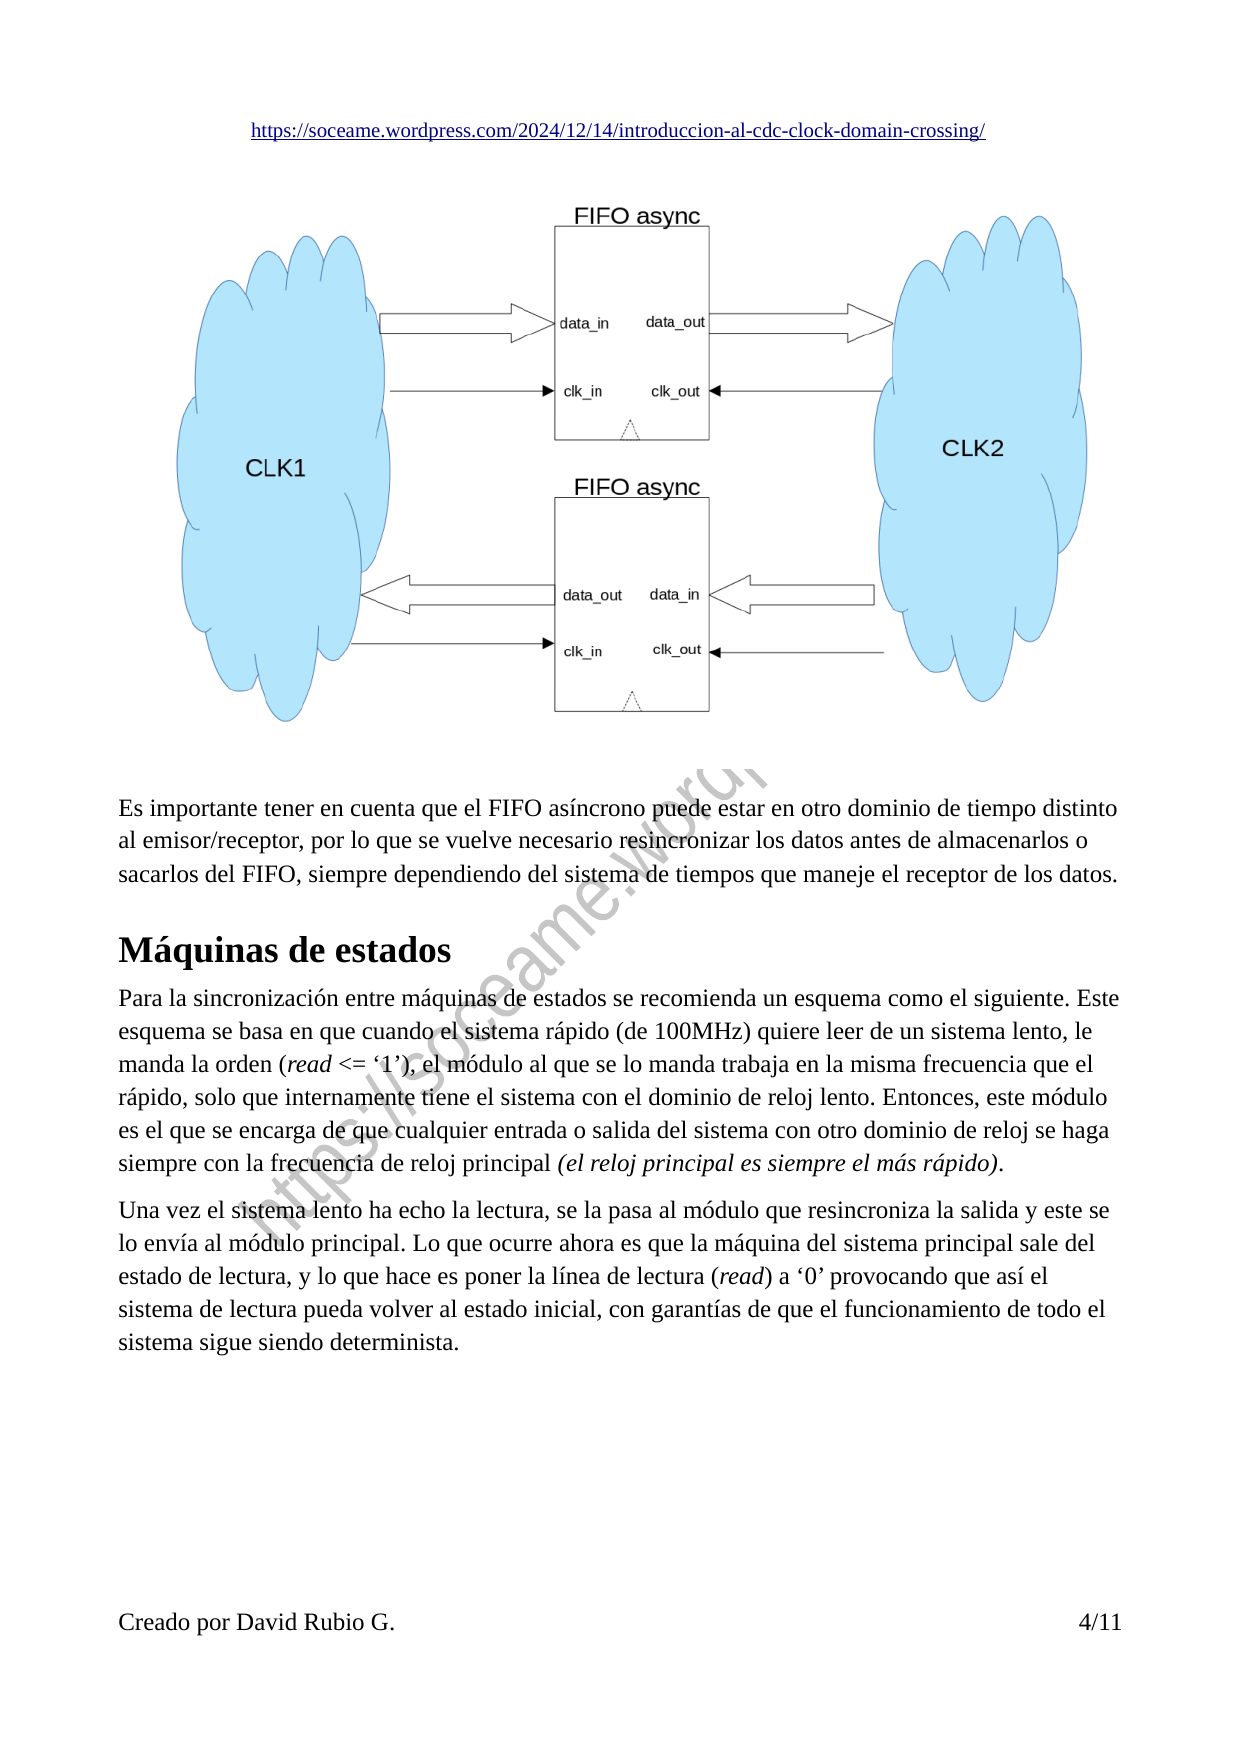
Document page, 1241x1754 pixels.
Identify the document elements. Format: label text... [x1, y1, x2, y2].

text Para la sincronización entre máquinas de estados se recomienda un esquema como el siguiente. Este esquema se basa en que cuando el sistema rápido (de 100MHz) quiere leer de un sistema lento, le manda la orden (read <= ‘1’), el módulo al que se lo manda trabaja en la misma frecuencia que el rápido, solo que internamente tiene el sistema con el dominio de reloj lento. Entonces, este módulo es el que se encarga de que cualquier entrada o salida del sistema con otro dominio de reloj se haga siempre con la frecuencia de reloj principal (el reloj principal es siempre el más rápido). [118, 983, 1122, 1177]
picture [118, 177, 1114, 769]
subtitle Máquinas de estados [118, 927, 1122, 970]
text Una vez el sistema lento ha echo la lectura, se la pasa al módulo que resincroniza la salida y este se lo envía al módulo principal. Lo que ocurre ahora es que la máquina del sistema principal sale del estado de lectura, y lo que hace es poner la línea de lectura (read) a ‘0’ provocando que así el sistema de lectura pueda volver al estado inicial, con garantías de que el funcionamiento de todo el sistema sigue siendo determinista. [118, 1195, 1122, 1356]
text Es importante tener en cuenta que el FIFO asíncrono puede estar en otro dominio de tiempo distinto al emisor/receptor, por lo que se vuelve necesario resincronizar los datos antes de almacenarlos o sacarlos del FIFO, siempre dependiendo del sistema de tiempos que maneje el receptor de los datos. [118, 793, 1122, 887]
